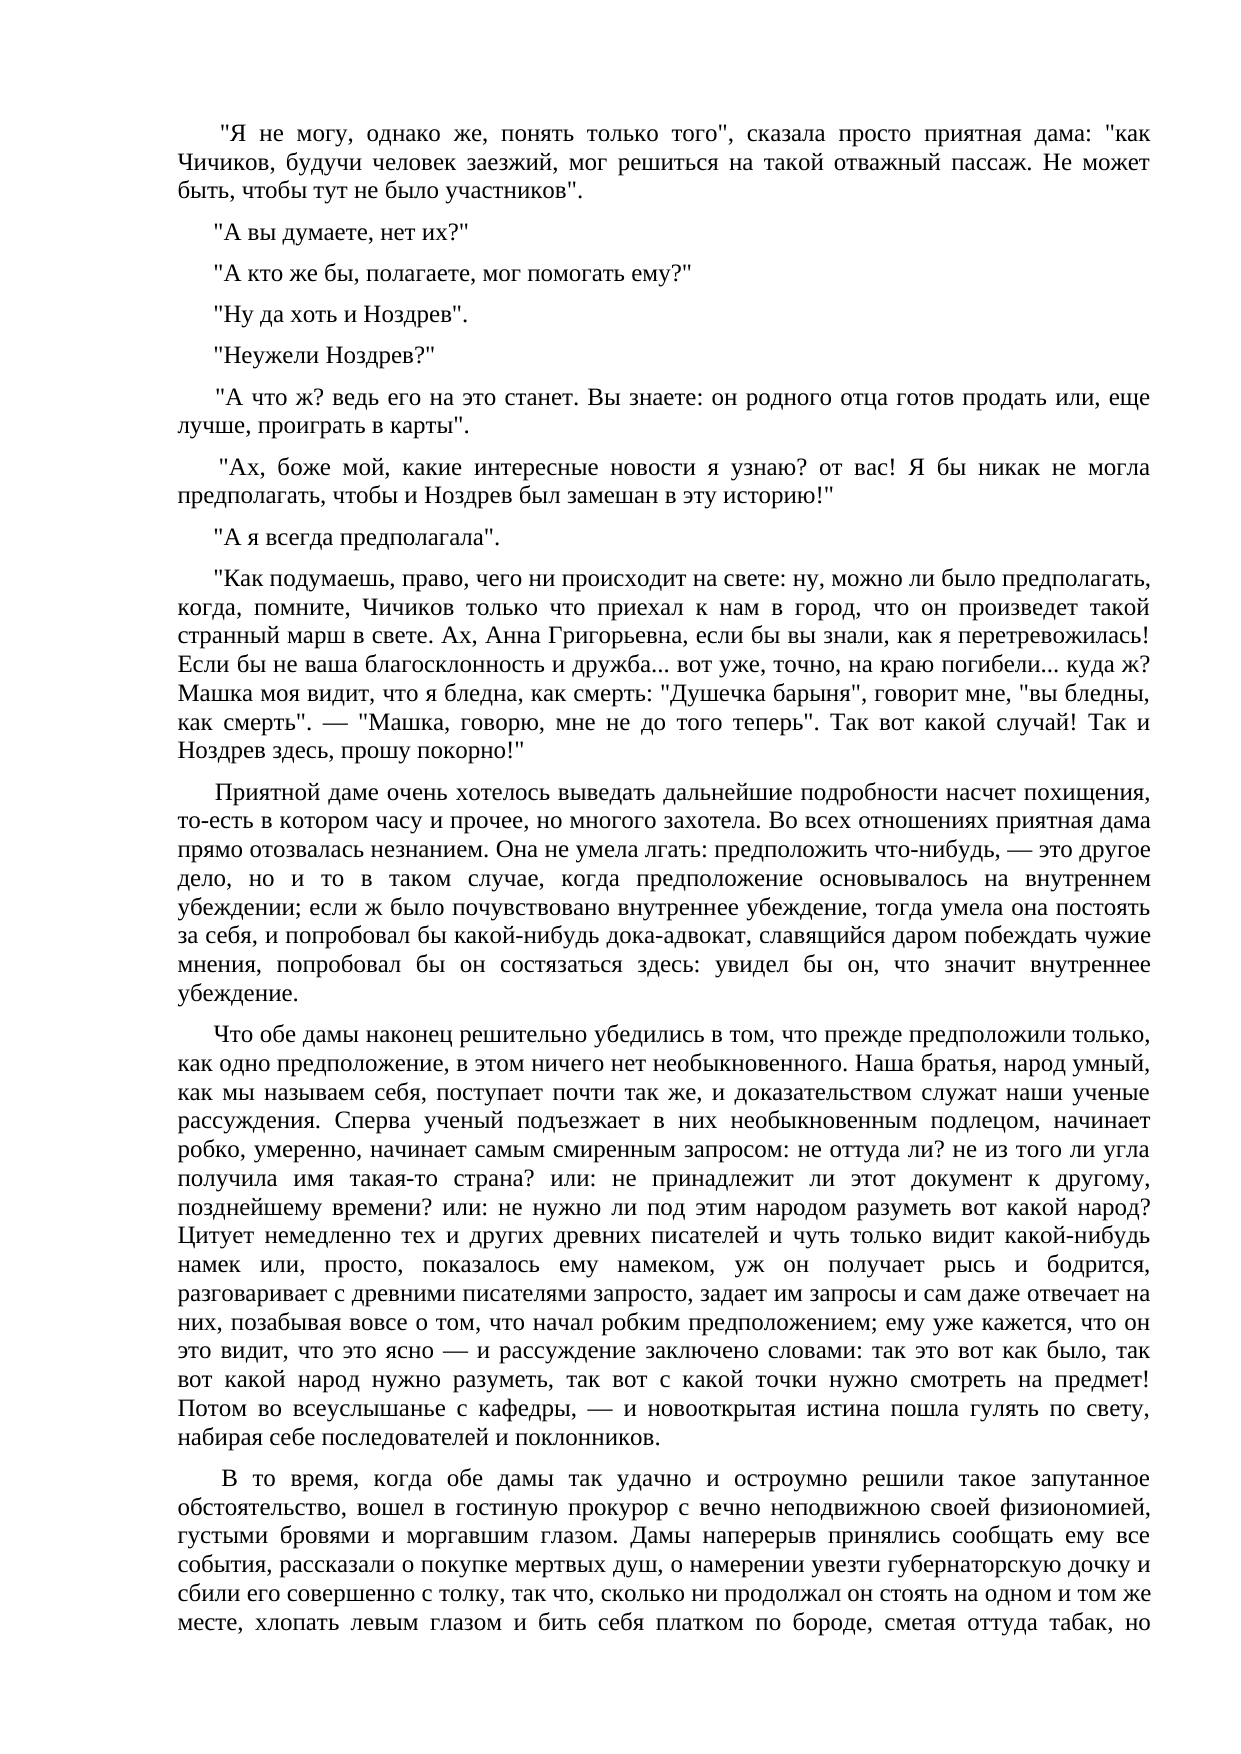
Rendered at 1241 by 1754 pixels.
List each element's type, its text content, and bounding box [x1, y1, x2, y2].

text "А я всегда предполагала". [177, 522, 1152, 551]
text "Как подумаешь, право, чего ни происходит на свете: ну, можно ли было предполагать, когда, помните, Чичиков только что приехал к нам в город, что он произведет такой странный марш в свете. Ах, Анна Григорьевна, если бы вы знали, как я перетревожилась! Если бы не ваша благосклонность и дружба... вот уже, точно, на краю погибели... куда ж? Машка моя видит, что я бледна, как смерть: "Душечка барыня", говорит мне, "вы бледны, как смерть". — "Машка, говорю, мне не до того теперь". Так вот какой случай! Так и Ноздрев здесь, прошу покорно!" [177, 563, 1152, 764]
text "А кто же бы, полагаете, мог помогать ему?" [177, 258, 1152, 287]
text "А вы думаете, нет их?" [177, 217, 1152, 246]
text "Ах, боже мой, какие интересные новости я узнаю? от вас! Я бы никак не могла предполагать, чтобы и Ноздрев был замешан в эту историю!" [177, 452, 1152, 509]
text "Неужели Ноздрев?" [177, 341, 1152, 369]
text Что обе дамы наконец решительно убедились в том, что прежде предположили только, как одно предположение, в этом ничего нет необыкновенного. Наша братья, народ умный, как мы называем себя, поступает почти так же, и доказательством служат наши ученые рассуждения. Сперва ученый подъезжает в них необыкновенным подлецом, начинает робко, умеренно, начинает самым смиренным запросом: не оттуда ли? не из того ли угла получила имя такая-то страна? или: не принадлежит ли этот документ к другому, позднейшему времени? или: не нужно ли под этим народом разуметь вот какой народ? Цитует немедленно тех и других древних писателей и чуть только видит какой-нибудь намек или, просто, показалось ему намеком, уж он получает рысь и бодрится, разговаривает с древними писателями запросто, задает им запросы и сам даже отвечает на них, позабывая вовсе о том, что начал робким предположением; ему уже кажется, что он это видит, что это ясно — и рассуждение заключено словами: так это вот как было, так вот какой народ нужно разуметь, так вот с какой точки нужно смотреть на предмет! Потом во всеуслышанье с кафедры, — и новооткрытая истина пошла гулять по свету, набирая себе последователей и поклонников. [177, 1019, 1152, 1451]
text "Ну да хоть и Ноздрев". [177, 299, 1152, 328]
text "Я не могу, однако же, понять только того", сказала просто приятная дама: "как Чичиков, будучи человек заезжий, мог решиться на такой отважный пассаж. Не может быть, чтобы тут не было участников". [177, 118, 1152, 204]
text В то время, когда обе дамы так удачно и остроумно решили такое запутанное обстоятельство, вошел в гостиную прокурор с вечно неподвижною своей физиономией, густыми бровями и моргавшим глазом. Дамы наперерыв принялись сообщать ему все события, рассказали о покупке мертвых душ, о намерении увезти губернаторскую дочку и сбили его совершенно с толку, так что, сколько ни продолжал он стоять на одном и том же месте, хлопать левым глазом и бить себя платком по бороде, сметая оттуда табак, но [177, 1463, 1152, 1636]
text "А что ж? ведь его на это станет. Вы знаете: он родного отца готов продать или, еще лучше, проиграть в карты". [177, 382, 1152, 439]
text Приятной даме очень хотелось выведать дальнейшие подробности насчет похищения, то-есть в котором часу и прочее, но многого захотела. Во всех отношениях приятная дама прямо отозвалась незнанием. Она не умела лгать: предположить что-нибудь, — это другое дело, но и то в таком случае, когда предположение основывалось на внутреннем убеждении; если ж было почувствовано внутреннее убеждение, тогда умела она постоять за себя, и попробовал бы какой-нибудь дока-адвокат, славящийся даром побеждать чужие мнения, попробовал бы он состязаться здесь: увидел бы он, что значит внутреннее убеждение. [177, 777, 1152, 1007]
